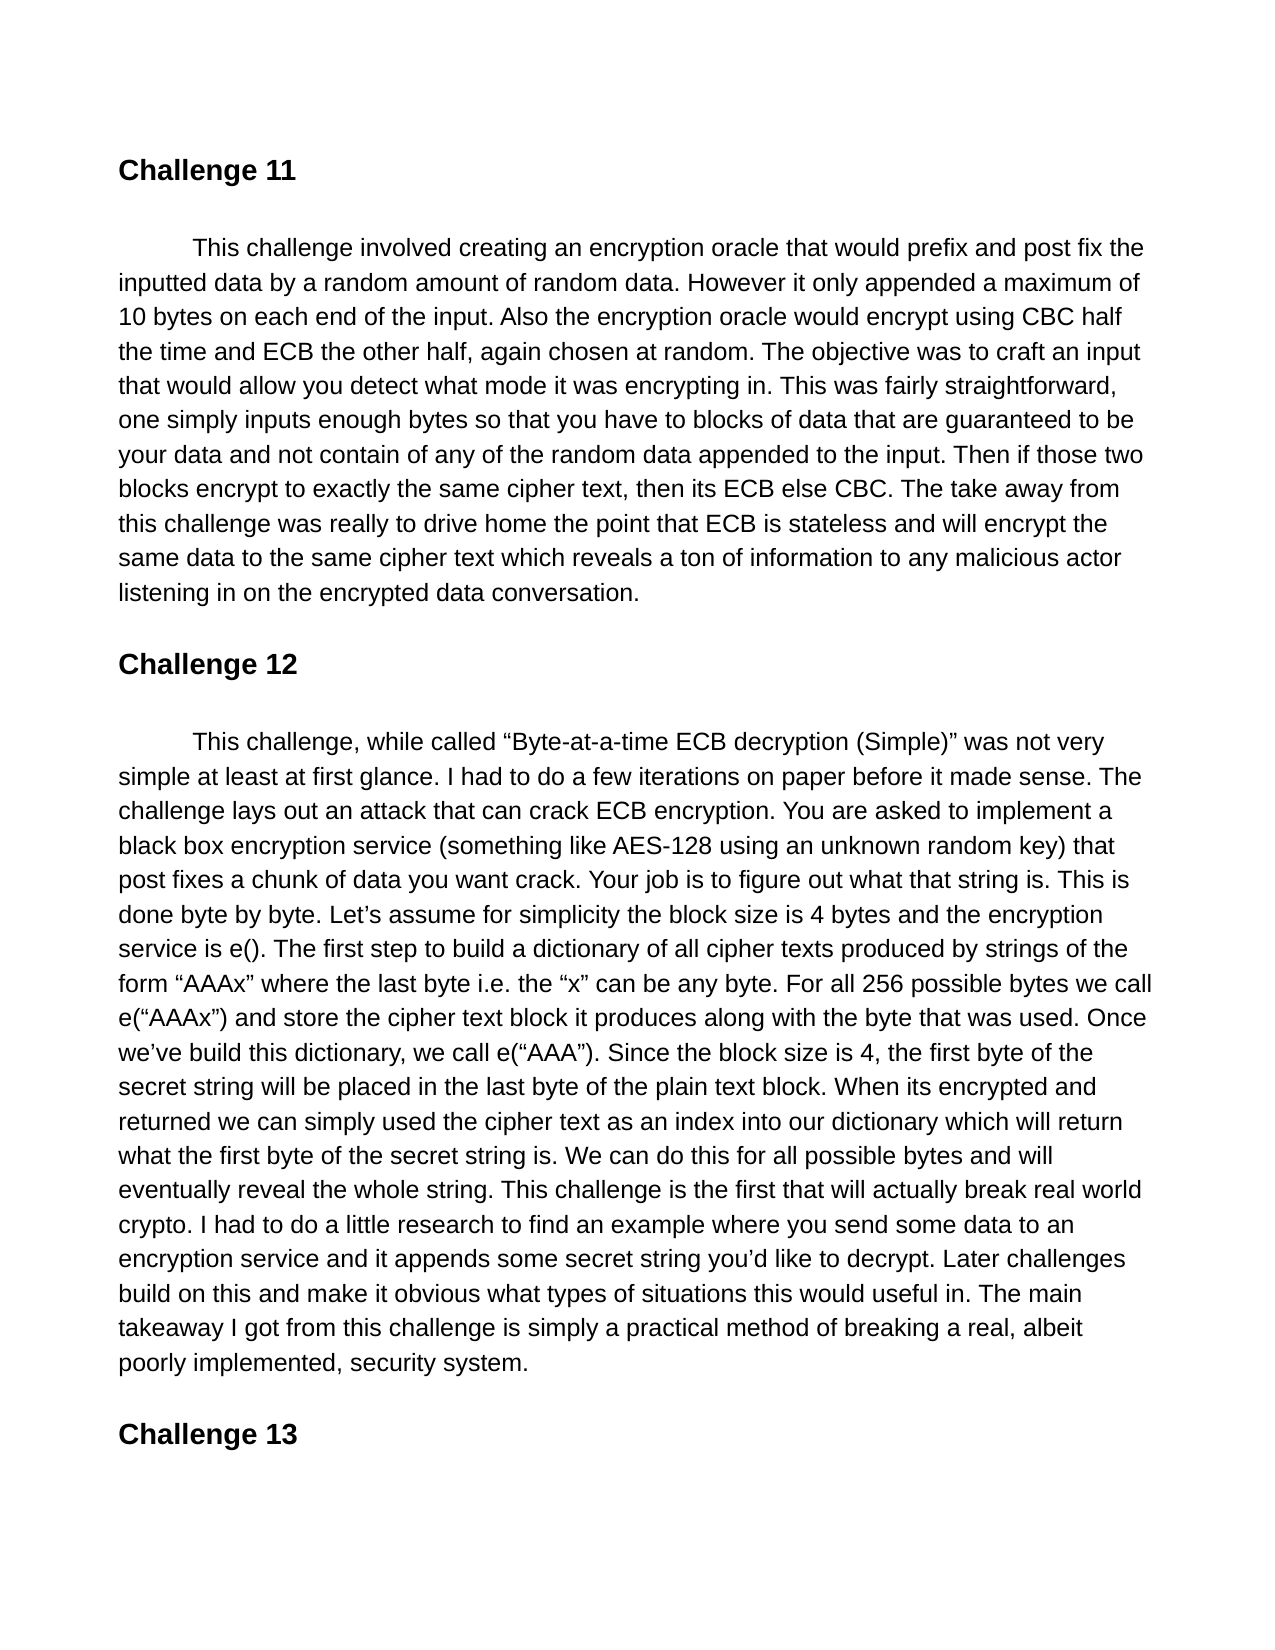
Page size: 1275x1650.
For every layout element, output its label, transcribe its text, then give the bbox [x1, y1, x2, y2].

text Challenge 12 [118, 647, 1157, 680]
text This challenge involved creating an encryption oracle that would prefix and post fix the inputted data by a random amount of random data. However it only appended a maximum of 10 bytes on each end of the input. Also the encryption oracle would encrypt using CBC half the time and ECB the other half, again chosen at random. The objective was to craft an input that would allow you detect what mode it was encrypting in. This was fairly straightforward, one simply inputs enough bytes so that you have to blocks of data that are guaranteed to be your data and not contain of any of the random data appended to the input. Then if those two blocks encrypt to exactly the same cipher text, then its ECB else CBC. The take away from this challenge was really to drive home the point that ECB is stateless and will encrypt the same data to the same cipher text which reveals a ton of information to any malicious actor listening in on the encrypted data conversation. [118, 233, 1157, 607]
text This challenge, while called “Byte-at-a-time ECB decryption (Simple)” was not very simple at least at first glance. I had to do a few iterations on paper before it made sense. The challenge lays out an attack that can crack ECB encryption. You are asked to implement a black box encryption service (something like AES-128 using an unknown random key) that post fixes a chunk of data you want crack. Your job is to figure out what that string is. This is done byte by byte. Let’s assume for simplicity the block size is 4 bytes and the encryption service is e(). The first step to build a dictionary of all cipher texts produced by strings of the form “AAAx” where the last byte i.e. the “x” can be any byte. For all 256 possible bytes we call e(“AAAx”) and store the cipher text block it produces along with the byte that was used. Once we’ve build this dictionary, we call e(“AAA”). Since the block size is 4, the first byte of the secret string will be placed in the last byte of the plain text block. When its encrypted and returned we can simply used the cipher text as an index into our dictionary which will return what the first byte of the secret string is. We can do this for all possible bytes and will eventually reveal the whole string. This challenge is the first that will actually break real world crypto. I had to do a little research to find an example where you send some data to an encryption service and it appends some secret string you’d like to decrypt. Later challenges build on this and make it obvious what types of situations this would useful in. The main takeaway I got from this challenge is simply a practical method of breaking a real, albeit poorly implemented, security system. [118, 727, 1157, 1377]
text Challenge 11 [118, 153, 1157, 186]
text Challenge 13 [118, 1417, 1157, 1450]
